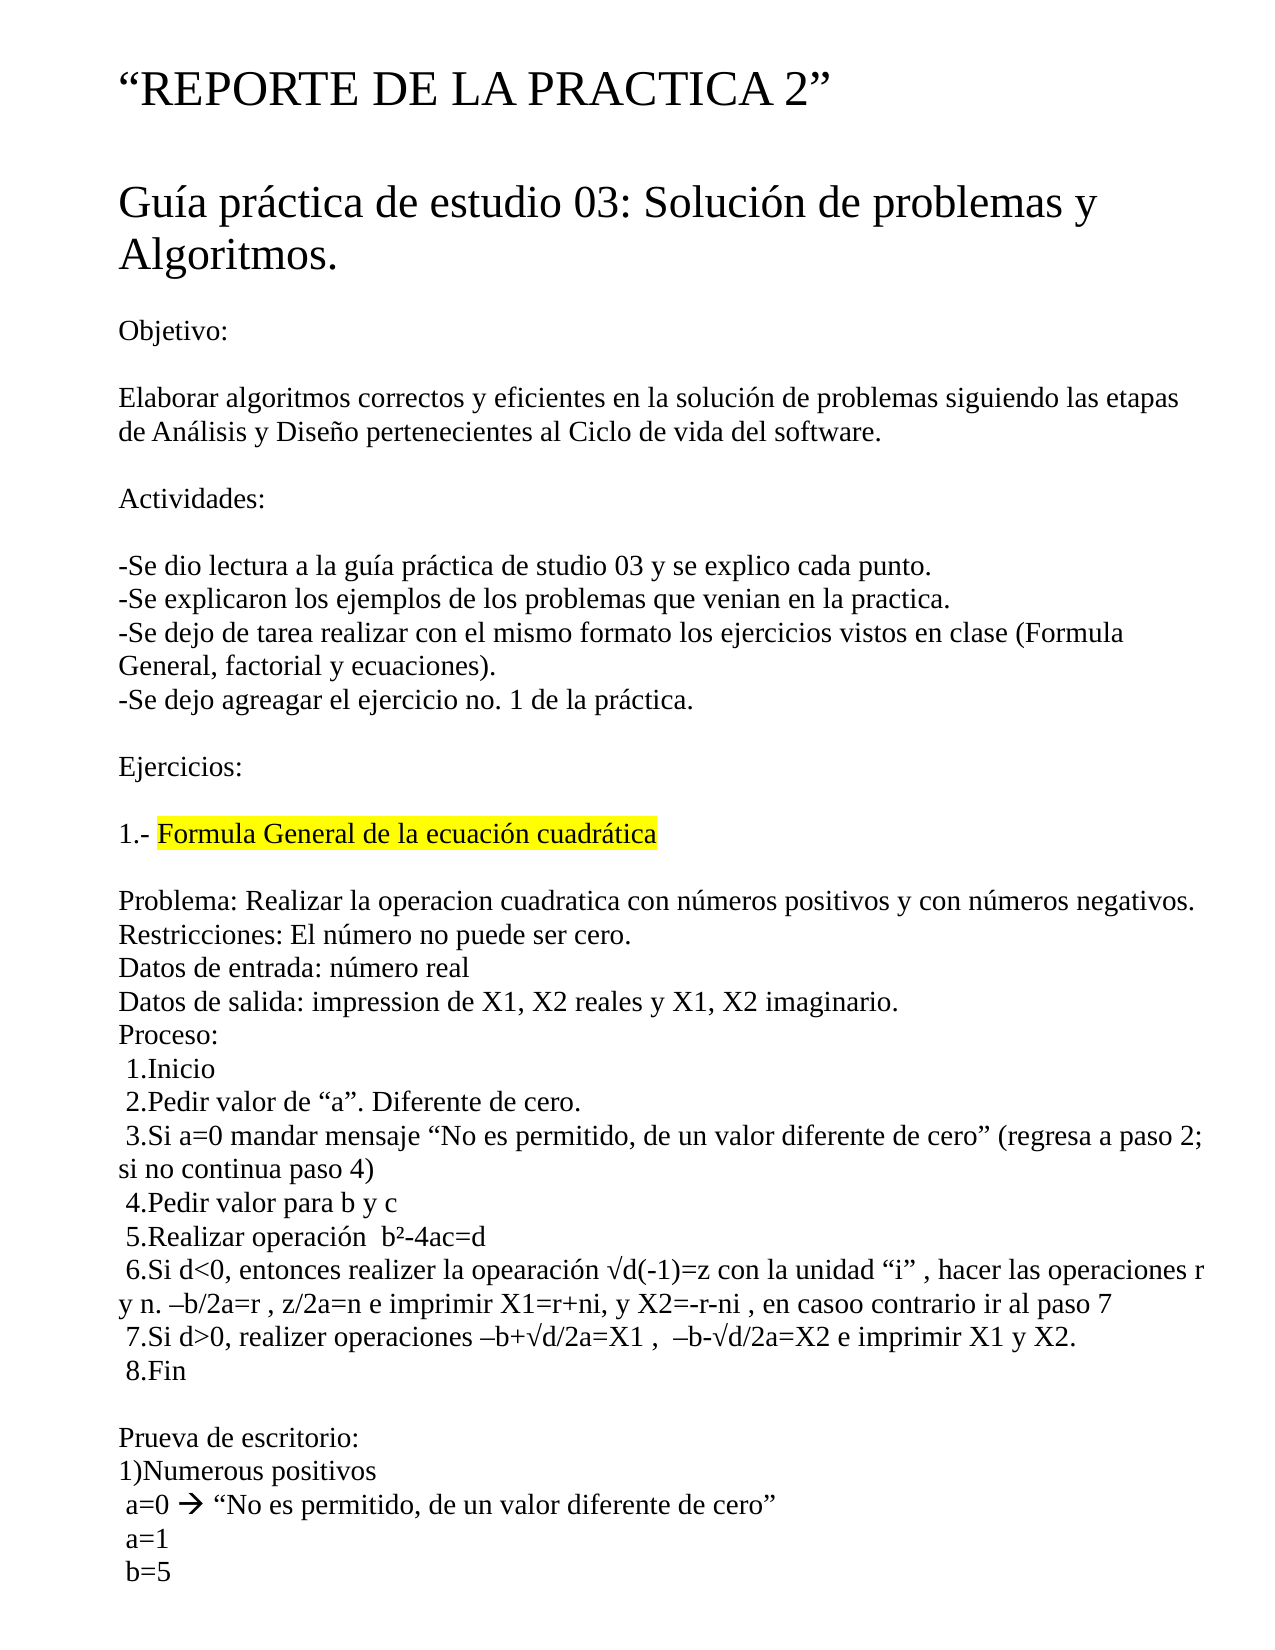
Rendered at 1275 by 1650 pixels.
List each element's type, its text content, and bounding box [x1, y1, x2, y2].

text Restricciones: El número no puede ser cero. [118, 917, 1205, 950]
text -Se explicaron los ejemplos de los problemas que venian en la practica. [118, 581, 1205, 615]
text -Se dejo de tarea realizar con el mismo formato los ejercicios vistos en clase (Formula General, factorial y ecuaciones). [118, 615, 1205, 682]
text Datos de salida: impression de X1, X2 reales y X1, X2 imaginario. [118, 984, 1205, 1017]
text Proceso: [118, 1017, 1205, 1051]
text Datos de entrada: número real [118, 950, 1205, 984]
text 6.Si d<0, entonces realizer la opearación √d(-1)=z con la unidad “i” , hacer las operaciones r y n. –b/2a=r , z/2a=n e imprimir X1=r+ni, y X2=-r-ni , en casoo contrario ir al paso 7 [118, 1252, 1205, 1319]
text -Se dejo agreagar el ejercicio no. 1 de la práctica. [118, 682, 1205, 716]
text -Se dio lectura a la guía práctica de studio 03 y se explico cada punto. [118, 548, 1205, 581]
text Problema: Realizar la operacion cuadratica con números positivos y con números negativos. [118, 883, 1205, 917]
text Ejercicios: [118, 749, 1205, 783]
text a=1 [118, 1521, 1205, 1554]
text Objetivo: [118, 313, 1205, 347]
text 1.Inicio [118, 1051, 1205, 1084]
text 1)Numerous positivos [118, 1453, 1205, 1487]
text 8.Fin [118, 1353, 1205, 1386]
text 5.Realizar operación b²-4ac=d [118, 1219, 1205, 1252]
text 3.Si a=0 mandar mensaje “No es permitido, de un valor diferente de cero” (regresa a paso 2; si no continua paso 4) [118, 1118, 1205, 1185]
text 2.Pedir valor de “a”. Diferente de cero. [118, 1084, 1205, 1118]
text “REPORTE DE LA PRACTICA 2” [118, 59, 1205, 117]
text Elaborar algoritmos correctos y eficientes en la solución de problemas siguiendo las etapas [118, 380, 1205, 414]
text de Análisis y Diseño pertenecientes al Ciclo de vida del software. [118, 414, 1205, 447]
text Guía práctica de estudio 03: Solución de problemas y Algoritmos. [118, 174, 1205, 279]
text 7.Si d>0, realizer operaciones –b+√d/2a=X1 , –b-√d/2a=X2 e imprimir X1 y X2. [118, 1319, 1205, 1353]
text Actividades: [118, 481, 1205, 514]
text a=0  “No es permitido, de un valor diferente de cero” [118, 1487, 1205, 1521]
text 4.Pedir valor para b y c [118, 1185, 1205, 1219]
text 1.- Formula General de la ecuación cuadrática [118, 816, 1205, 850]
text b=5 [118, 1554, 1205, 1588]
text Prueva de escritorio: [118, 1420, 1205, 1453]
